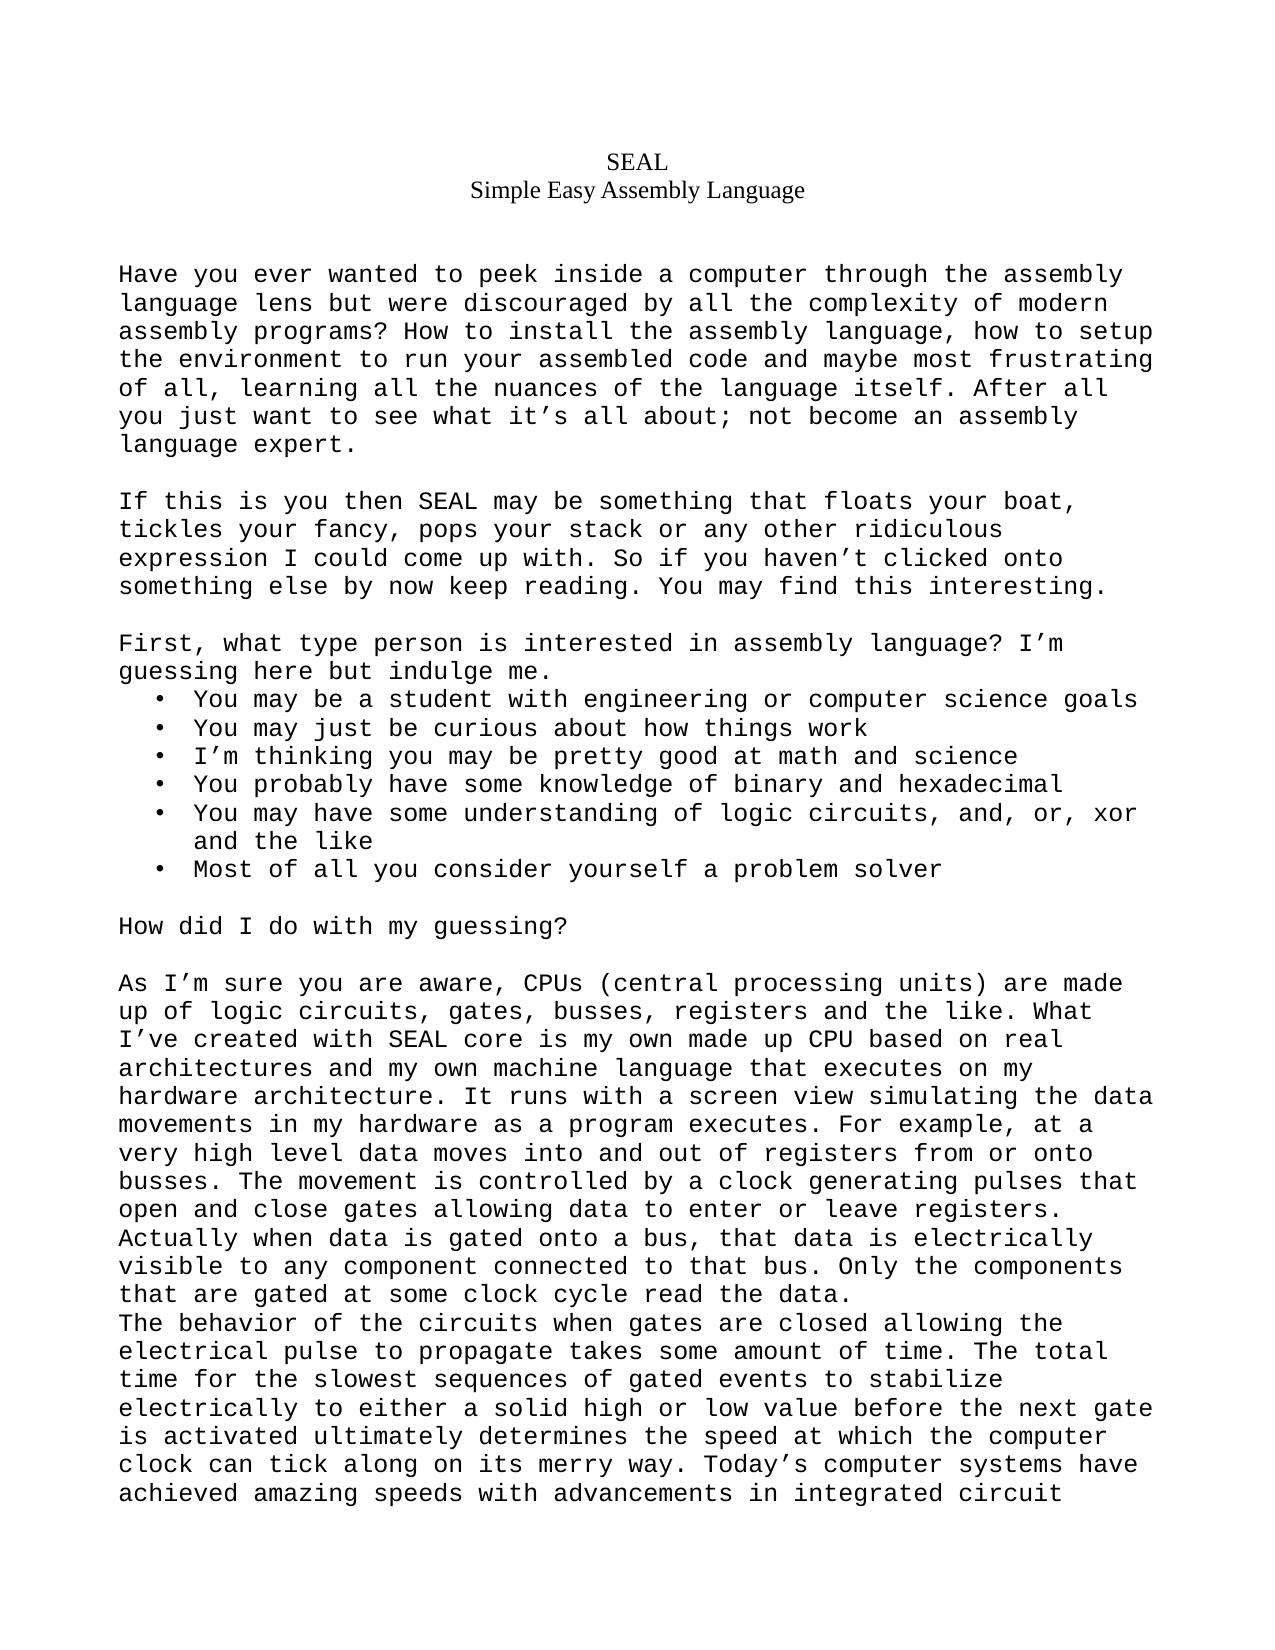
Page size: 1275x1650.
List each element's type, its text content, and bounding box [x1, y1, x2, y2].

text First, what type person is interested in assembly language? I’m guessing here but indulge me. [118, 630, 1157, 687]
text The behavior of the circuits when gates are closed allowing the electrical pulse to propagate takes some amount of time. The total time for the slowest sequences of gated events to stabilize electrically to either a solid high or low value before the next gate is activated ultimately determines the speed at which the computer clock can tick along on its merry way. Today’s computer systems have achieved amazing speeds with advancements in integrated circuit [118, 1310, 1157, 1508]
list I’m thinking you may be pretty good at math and science [156, 743, 1157, 772]
text Simple Easy Assembly Language [118, 176, 1157, 204]
list Most of all you consider yourself a problem solver [156, 857, 1157, 885]
list You may just be curious about how things work [156, 715, 1157, 743]
text How did I do with my guessing? [118, 913, 1157, 942]
text If this is you then SEAL may be something that floats your boat, tickles your fancy, pops your stack or any other ridiculous expression I could come up with. So if you haven’t clicked onto something else by now keep reading. You may find this interesting. [118, 488, 1157, 602]
text SEAL [118, 147, 1157, 176]
text Have you ever wanted to peek inside a computer through the assembly language lens but were discouraged by all the complexity of modern assembly programs? How to install the assembly language, how to setup the environment to run your assembled code and maybe most frustrating of all, learning all the nuances of the language itself. After all you just want to see what it’s all about; not become an assembly language expert. [118, 262, 1157, 460]
text As I’m sure you are aware, CPUs (central processing units) are made up of logic circuits, gates, busses, registers and the like. What I’ve created with SEAL core is my own made up CPU based on real architectures and my own machine language that executes on my hardware architecture. It runs with a screen view simulating the data movements in my hardware as a program executes. For example, at a very high level data moves into and out of registers from or onto busses. The movement is controlled by a clock generating pulses that open and close gates allowing data to enter or leave registers. Actually when data is gated onto a bus, that data is electrically visible to any component connected to that bus. Only the components that are gated at some clock cycle read the data. [118, 970, 1157, 1310]
list You probably have some knowledge of binary and hexadecimal [156, 772, 1157, 800]
list You may have some understanding of logic circuits, and, or, xor and the like [156, 800, 1157, 857]
list You may be a student with engineering or computer science goals [156, 687, 1157, 715]
